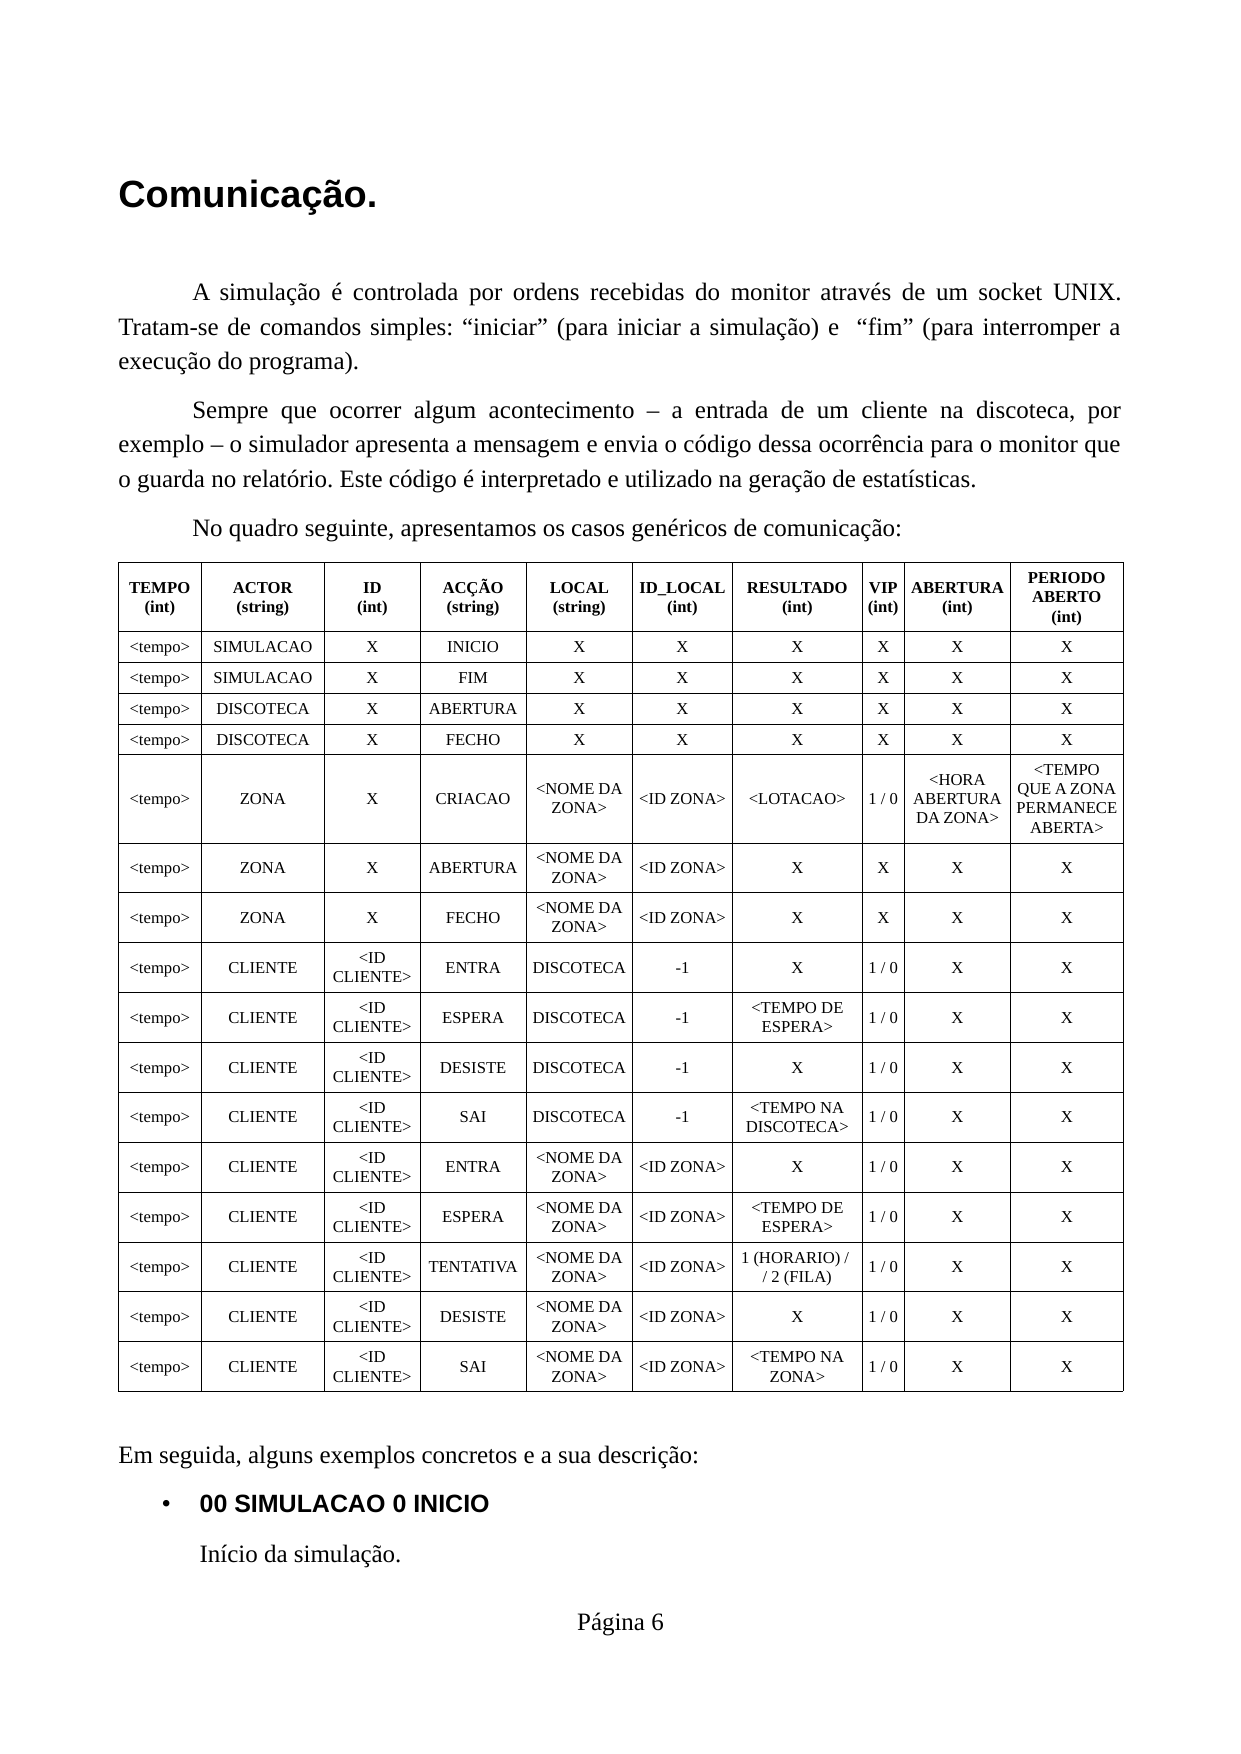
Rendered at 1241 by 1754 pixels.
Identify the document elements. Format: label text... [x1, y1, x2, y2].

table_cell X [1011, 1093, 1123, 1142]
table_cell X [527, 632, 632, 662]
table_cell <ID ZONA> [633, 755, 732, 842]
table_cell ZONA [202, 755, 324, 842]
table_cell 1 / 0 [863, 1043, 904, 1092]
table_cell X [863, 844, 904, 892]
table_cell X [905, 943, 1010, 992]
text No quadro seguinte, apresentamos os casos genéricos de comunicação: [118, 513, 1122, 542]
list Início da simulação. [162, 1539, 1122, 1567]
table_header ID (int) [325, 563, 420, 631]
table_cell X [733, 725, 862, 754]
table_cell X [325, 844, 420, 892]
table_cell <NOME DA ZONA> [527, 1342, 632, 1391]
table_cell X [733, 844, 862, 892]
subtitle Comunicação. [118, 172, 1122, 216]
table_cell 1 / 0 [863, 1243, 904, 1291]
table_cell X [1011, 725, 1123, 754]
table_cell X [863, 632, 904, 662]
table_cell X [733, 943, 862, 992]
table_cell X [633, 694, 732, 723]
table_cell <tempo> [119, 1043, 201, 1092]
table_cell <ID ZONA> [633, 1193, 732, 1242]
table_cell X [905, 1143, 1010, 1192]
table_cell ABERTURA [421, 694, 526, 723]
table_cell X [905, 725, 1010, 754]
table_cell <ID ZONA> [633, 893, 732, 942]
table_cell X [1011, 1193, 1123, 1242]
text Em seguida, alguns exemplos concretos e a sua descrição: [118, 1440, 1122, 1469]
table_cell DISCOTECA [202, 694, 324, 723]
table_header TEMPO (int) [119, 563, 201, 631]
table_cell CLIENTE [202, 1243, 324, 1291]
table_cell X [1011, 694, 1123, 723]
table_cell <NOME DA ZONA> [527, 1292, 632, 1341]
table_cell <tempo> [119, 1243, 201, 1291]
table_cell 1 / 0 [863, 1342, 904, 1391]
table_cell TENTATIVA [421, 1243, 526, 1291]
table_cell <TEMPO QUE A ZONA PERMANECE ABERTA> [1011, 755, 1123, 842]
table_cell <tempo> [119, 943, 201, 992]
table_cell <tempo> [119, 663, 201, 693]
table_cell 1 / 0 [863, 1143, 904, 1192]
table_cell SAI [421, 1093, 526, 1142]
table_cell -1 [633, 1043, 732, 1092]
table_cell 1 / 0 [863, 1093, 904, 1142]
table_cell X [905, 993, 1010, 1042]
table_cell <tempo> [119, 632, 201, 662]
table_cell <tempo> [119, 1143, 201, 1192]
table_cell X [733, 1292, 862, 1341]
table_cell X [905, 1193, 1010, 1242]
table_cell DISCOTECA [202, 725, 324, 754]
table_cell X [733, 694, 862, 723]
table_cell X [325, 694, 420, 723]
table_cell X [1011, 1243, 1123, 1291]
table_cell <HORA ABERTURA DA ZONA> [905, 755, 1010, 842]
table_cell X [1011, 1043, 1123, 1092]
table_cell DISCOTECA [527, 1093, 632, 1142]
table_cell <LOTACAO> [733, 755, 862, 842]
table_cell <ID ZONA> [633, 844, 732, 892]
table_cell ZONA [202, 844, 324, 892]
table_cell FECHO [421, 893, 526, 942]
table_cell SIMULACAO [202, 632, 324, 662]
table_header ACTOR (string) [202, 563, 324, 631]
table_cell INICIO [421, 632, 526, 662]
table_cell ENTRA [421, 943, 526, 992]
table_header LOCAL (string) [527, 563, 632, 631]
table_cell X [1011, 1292, 1123, 1341]
table_cell DESISTE [421, 1043, 526, 1092]
table_cell <ID CLIENTE> [325, 1043, 420, 1092]
table_cell <ID CLIENTE> [325, 1292, 420, 1341]
table_cell X [863, 663, 904, 693]
table_cell <ID CLIENTE> [325, 993, 420, 1042]
table_cell <tempo> [119, 755, 201, 842]
table_cell DISCOTECA [527, 943, 632, 992]
table_cell X [1011, 844, 1123, 892]
table_cell X [527, 663, 632, 693]
table_cell 1 / 0 [863, 1292, 904, 1341]
table_cell <TEMPO DE ESPERA> [733, 1193, 862, 1242]
table_cell X [905, 893, 1010, 942]
table_cell X [905, 1093, 1010, 1142]
table_cell <tempo> [119, 1342, 201, 1391]
table_cell X [905, 1292, 1010, 1341]
table_cell -1 [633, 1093, 732, 1142]
table_cell CLIENTE [202, 993, 324, 1042]
table_cell DISCOTECA [527, 1043, 632, 1092]
table_cell X [633, 663, 732, 693]
table_cell SAI [421, 1342, 526, 1391]
table_cell <tempo> [119, 844, 201, 892]
table_cell <ID CLIENTE> [325, 943, 420, 992]
table_cell ENTRA [421, 1143, 526, 1192]
table_cell CLIENTE [202, 1193, 324, 1242]
table_cell X [905, 1043, 1010, 1092]
table_cell X [325, 632, 420, 662]
table_cell X [733, 632, 862, 662]
table_cell <ID CLIENTE> [325, 1243, 420, 1291]
table_cell X [1011, 1342, 1123, 1391]
table_cell X [733, 1043, 862, 1092]
table_cell <NOME DA ZONA> [527, 893, 632, 942]
table_cell <TEMPO NA ZONA> [733, 1342, 862, 1391]
table_cell X [905, 694, 1010, 723]
table_cell 1 / 0 [863, 1193, 904, 1242]
table_cell X [633, 632, 732, 662]
table_cell <ID ZONA> [633, 1143, 732, 1192]
table_cell FIM [421, 663, 526, 693]
table_cell -1 [633, 993, 732, 1042]
table_cell X [905, 1342, 1010, 1391]
table_cell 1 / 0 [863, 993, 904, 1042]
table_cell <tempo> [119, 1093, 201, 1142]
table_cell <TEMPO DE ESPERA> [733, 993, 862, 1042]
text Sempre que ocorrer algum acontecimento – a entrada de um cliente na discoteca, por exemplo – o simulador apresenta a mensagem e envia o código dessa ocorrência para o monitor que o guarda no relatório. Este código é interpretado e utilizado na geração de estatísticas. [118, 395, 1122, 493]
table_cell X [1011, 943, 1123, 992]
table_cell X [863, 725, 904, 754]
table_cell <NOME DA ZONA> [527, 844, 632, 892]
table_cell X [733, 1143, 862, 1192]
table_cell <NOME DA ZONA> [527, 1193, 632, 1242]
table_cell CLIENTE [202, 1143, 324, 1192]
table_cell ESPERA [421, 993, 526, 1042]
table_cell <ID ZONA> [633, 1292, 732, 1341]
table_cell CLIENTE [202, 943, 324, 992]
table_cell <NOME DA ZONA> [527, 1243, 632, 1291]
text A simulação é controlada por ordens recebidas do monitor através de um socket UNIX. Tratam-se de comandos simples: “iniciar” (para iniciar a simulação) e “fim” (para interromper a execução do programa). [118, 277, 1122, 375]
table_cell CLIENTE [202, 1093, 324, 1142]
table_cell X [325, 663, 420, 693]
table_cell X [905, 632, 1010, 662]
table_cell <ID CLIENTE> [325, 1193, 420, 1242]
table_cell 1 / 0 [863, 755, 904, 842]
table_cell CLIENTE [202, 1292, 324, 1341]
table_cell X [1011, 893, 1123, 942]
table_cell -1 [633, 943, 732, 992]
table_cell CLIENTE [202, 1342, 324, 1391]
table_cell <tempo> [119, 993, 201, 1042]
table_cell <ID CLIENTE> [325, 1093, 420, 1142]
table_header VIP (int) [863, 563, 904, 631]
table_cell <ID ZONA> [633, 1243, 732, 1291]
table_cell X [633, 725, 732, 754]
table_cell X [325, 725, 420, 754]
table_cell CLIENTE [202, 1043, 324, 1092]
table_cell <ID CLIENTE> [325, 1342, 420, 1391]
table_cell <tempo> [119, 1292, 201, 1341]
table_cell <ID ZONA> [633, 1342, 732, 1391]
table_cell <tempo> [119, 725, 201, 754]
table_cell X [527, 694, 632, 723]
table_cell 1 (HORARIO) / / 2 (FILA) [733, 1243, 862, 1291]
table_cell <tempo> [119, 694, 201, 723]
table_cell ABERTURA [421, 844, 526, 892]
table_cell X [1011, 993, 1123, 1042]
table_cell X [905, 1243, 1010, 1291]
table_cell SIMULACAO [202, 663, 324, 693]
table_cell <tempo> [119, 893, 201, 942]
table_cell ZONA [202, 893, 324, 942]
table_cell <tempo> [119, 1193, 201, 1242]
table_header ABERTURA (int) [905, 563, 1010, 631]
table_cell X [863, 694, 904, 723]
table_cell <NOME DA ZONA> [527, 1143, 632, 1192]
table_cell X [527, 725, 632, 754]
table_cell DESISTE [421, 1292, 526, 1341]
table_header ID_LOCAL (int) [633, 563, 732, 631]
table_cell <NOME DA ZONA> [527, 755, 632, 842]
table_cell <TEMPO NA DISCOTECA> [733, 1093, 862, 1142]
table_cell FECHO [421, 725, 526, 754]
table_cell X [733, 663, 862, 693]
table_cell <ID CLIENTE> [325, 1143, 420, 1192]
table_cell X [325, 755, 420, 842]
table_header ACÇÃO (string) [421, 563, 526, 631]
table_cell X [733, 893, 862, 942]
table_cell X [1011, 632, 1123, 662]
table_cell X [863, 893, 904, 942]
table_cell X [905, 663, 1010, 693]
list 00 SIMULACAO 0 INICIO [162, 1489, 1122, 1518]
table_cell X [1011, 1143, 1123, 1192]
table_cell DISCOTECA [527, 993, 632, 1042]
table_cell 1 / 0 [863, 943, 904, 992]
table_cell X [1011, 663, 1123, 693]
table_header RESULTADO (int) [733, 563, 862, 631]
table_cell X [905, 844, 1010, 892]
table_header PERIODO ABERTO (int) [1011, 563, 1123, 631]
table_cell ESPERA [421, 1193, 526, 1242]
table_cell X [325, 893, 420, 942]
table_cell CRIACAO [421, 755, 526, 842]
